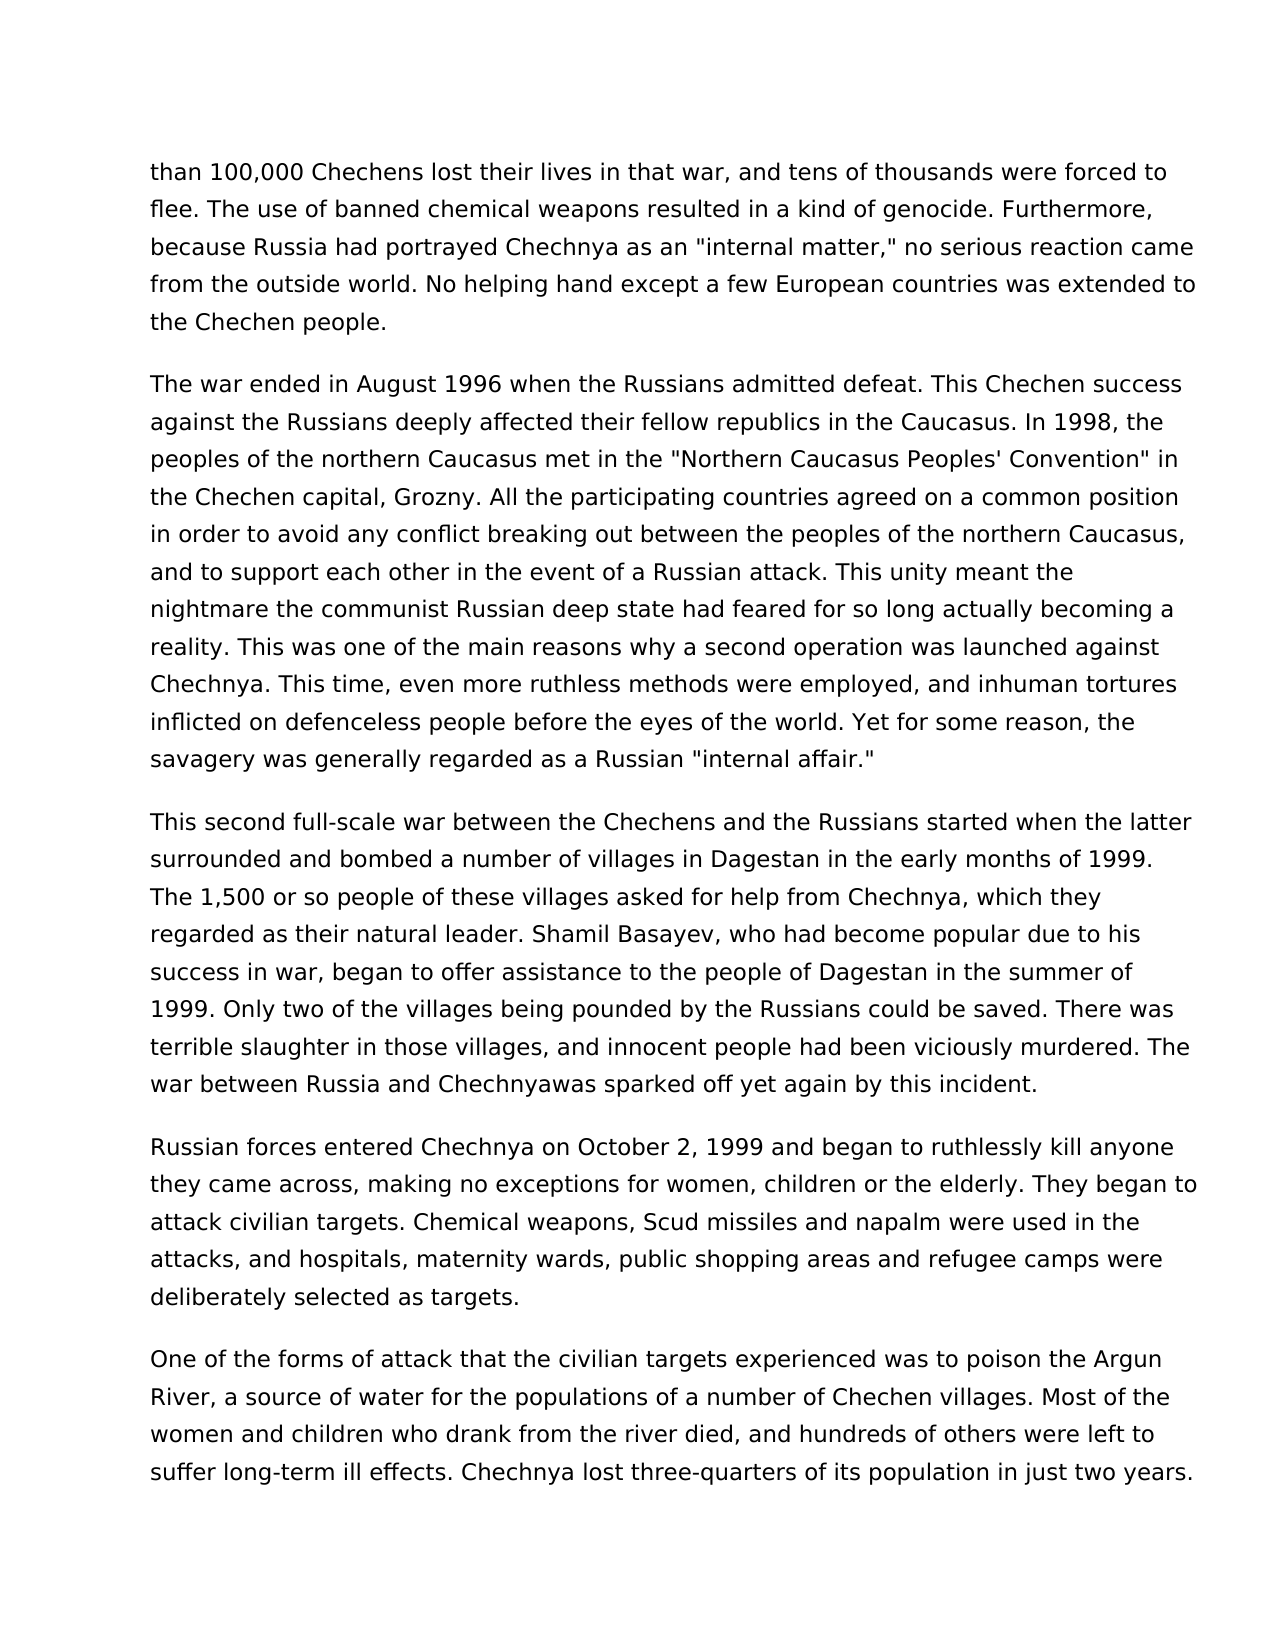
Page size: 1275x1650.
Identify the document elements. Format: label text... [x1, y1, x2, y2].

text This second full-scale war between the Chechens and the Russians started when the latter surrounded and bombed a number of villages in Dagestan in the early months of 1999. The 1,500 or so people of these villages asked for help from Chechnya, which they regarded as their natural leader. Shamil Basayev, who had become popular due to his success in war, began to offer assistance to the people of Dagestan in the summer of 1999. Only two of the villages being pounded by the Russians could be saved. There was terrible slaughter in those villages, and innocent people had been viciously murdered. The war between Russia and Chechnyawas sparked off yet again by this incident. [150, 800, 1200, 1100]
text Russian forces entered Chechnya on October 2, 1999 and began to ruthlessly kill anyone they came across, making no exceptions for women, children or the elderly. They began to attack civilian targets. Chemical weapons, Scud missiles and napalm were used in the attacks, and hospitals, maternity wards, public shopping areas and refugee camps were deliberately selected as targets. [150, 1125, 1200, 1312]
text The war ended in August 1996 when the Russians admitted defeat. This Chechen success against the Russians deeply affected their fellow republics in the Caucasus. In 1998, the peoples of the northern Caucasus met in the "Northern Caucasus Peoples' Convention" in the Chechen capital, Grozny. All the participating countries agreed on a common position in order to avoid any conflict breaking out between the peoples of the northern Caucasus, and to support each other in the event of a Russian attack. This unity meant the nightmare the communist Russian deep state had feared for so long actually becoming a reality. This was one of the main reasons why a second operation was launched against Chechnya. This time, even more ruthless methods were employed, and inhuman tortures inflicted on defenceless people before the eyes of the world. Yet for some reason, the savagery was generally regarded as a Russian "internal affair." [150, 362, 1200, 775]
text One of the forms of attack that the civilian targets experienced was to poison the Argun River, a source of water for the populations of a number of Chechen villages. Most of the women and children who drank from the river died, and hundreds of others were left to suffer long-term ill effects. Chechnya lost three-quarters of its population in just two years. [150, 1337, 1200, 1487]
text than 100,000 Chechens lost their lives in that war, and tens of thousands were forced to flee. The use of banned chemical weapons resulted in a kind of genocide. Furthermore, because Russia had portrayed Chechnya as an "internal matter," no serious reaction came from the outside world. No helping hand except a few European countries was extended to the Chechen people. [150, 150, 1200, 337]
